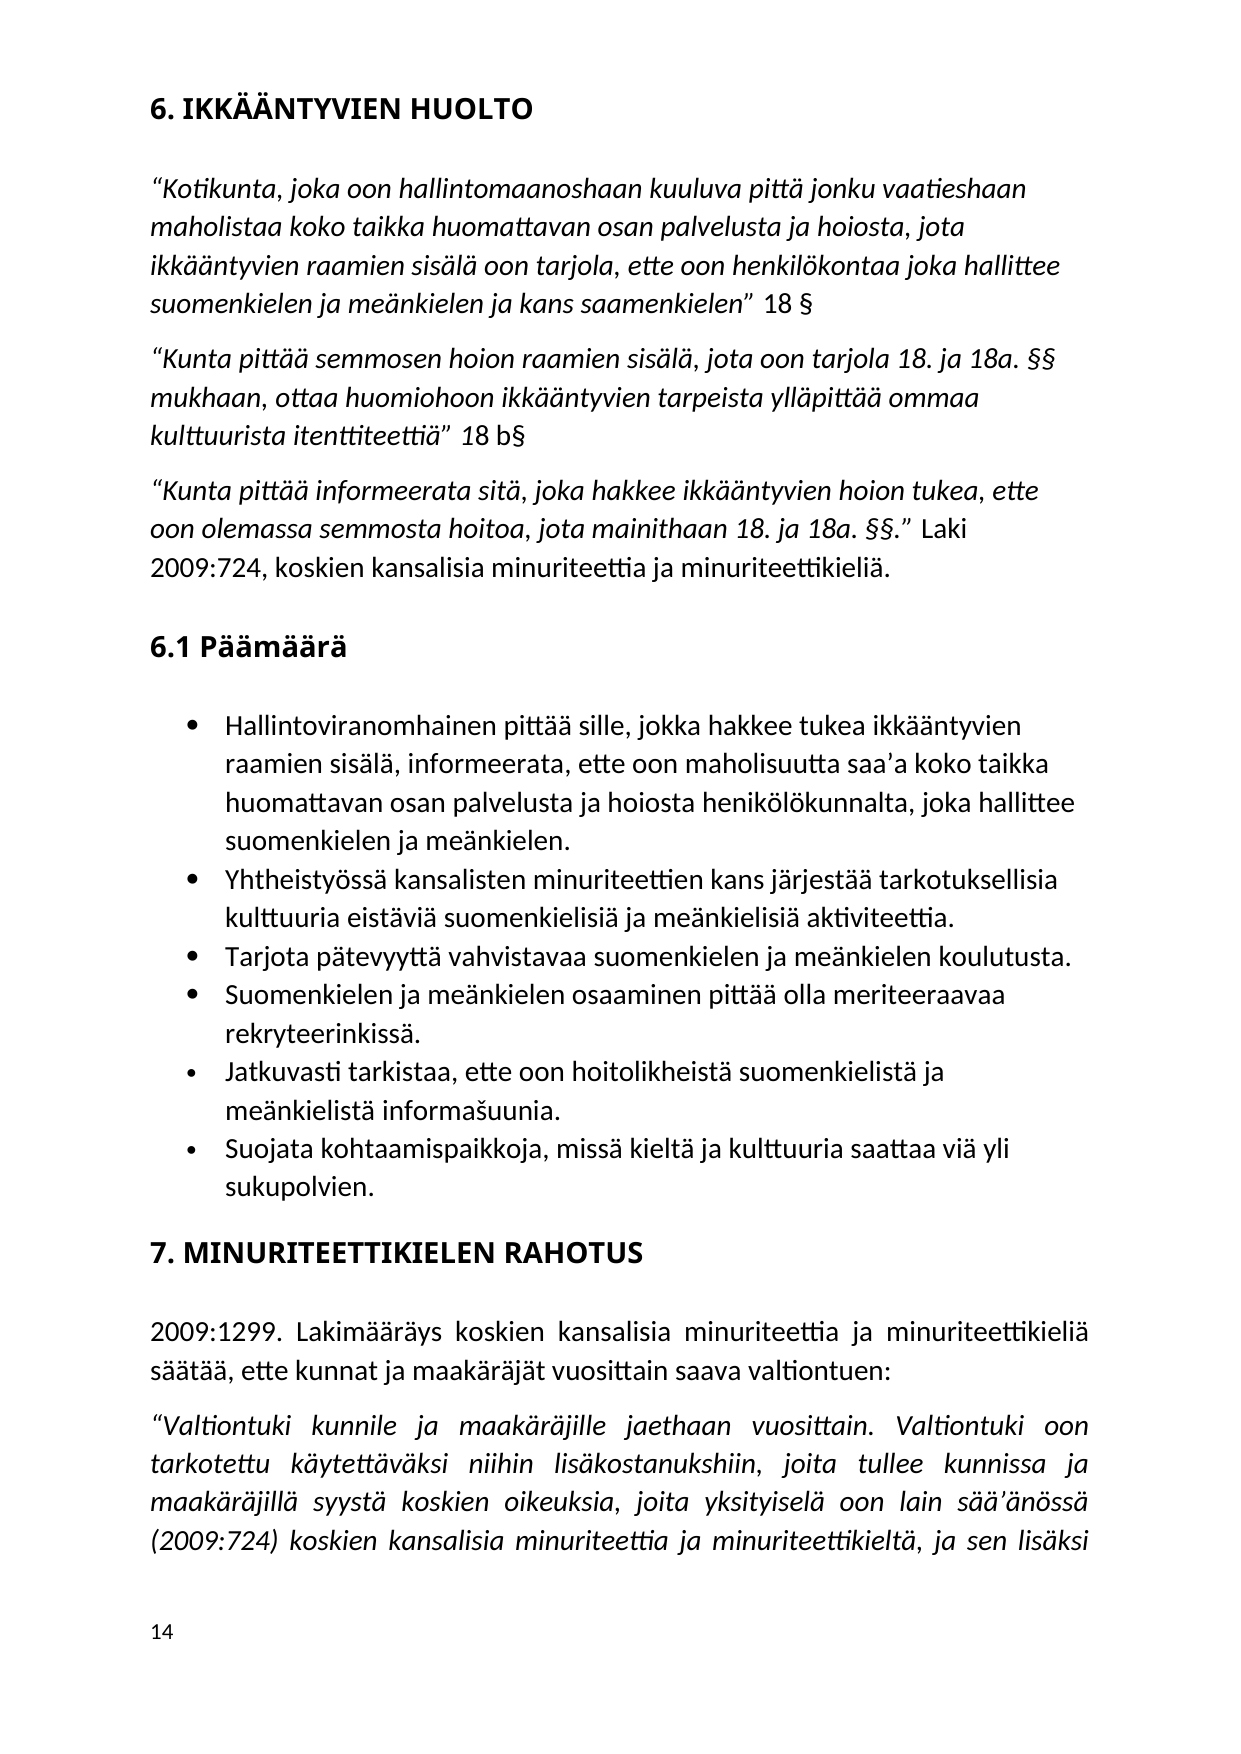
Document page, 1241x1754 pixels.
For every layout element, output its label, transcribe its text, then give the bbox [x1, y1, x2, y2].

text “Kunta pittää semmosen hoion raamien sisälä, jota oon tarjola 18. ja 18a. §§ mukhaan, ottaa huomiohoon ikkääntyvien tarpeista ylläpittää ommaa kulttuurista itenttiteettiä” 18 b§ [150, 340, 1090, 453]
list Suojata kohtaamispaikkoja, missä kieltä ja kulttuuria saattaa viä yli sukupolvien. [187, 1130, 1090, 1204]
text “Valtiontuki kunnile ja maakäräjille jaethaan vuosittain. Valtiontuki oon tarkotettu käytettäväksi niihin lisäkostanukshiin, joita tullee kunnissa ja maakäräjillä syystä koskien oikeuksia, joita yksityiselä oon lain sää’änössä (2009:724) koskien kansalisia minuriteettia ja minuriteettikieltä, ja sen lisäksi [150, 1407, 1090, 1558]
list Hallintoviranomhainen pittää sille, jokka hakkee tukea ikkääntyvien raamien sisälä, informeerata, ette oon maholisuutta saa’a koko taikka huomattavan osan palvelusta ja hoiosta henikölökunnalta, joka hallittee suomenkielen ja meänkielen. [187, 707, 1090, 858]
subtitle 6. IKKÄÄNTYVIEN HUOLTO [150, 88, 1090, 128]
list Jatkuvasti tarkistaa, ette oon hoitolikheistä suomenkielistä ja meänkielistä informašuunia. [187, 1053, 1090, 1127]
list Suomenkielen ja meänkielen osaaminen pittää olla meriteeraavaa rekryteerinkissä. [187, 976, 1090, 1050]
text “Kotikunta, joka oon hallintomaanoshaan kuuluva pittä jonku vaatieshaan maholistaa koko taikka huomattavan osan palvelusta ja hoiosta, jota ikkääntyvien raamien sisälä oon tarjola, ette oon henkilökontaa joka hallittee suomenkielen ja meänkielen ja kans saamenkielen” 18 § [150, 170, 1090, 321]
list Tarjota pätevyyttä vahvistavaa suomenkielen ja meänkielen koulutusta. [187, 938, 1090, 973]
subtitle 6.1 Päämäärä [150, 626, 1090, 666]
subtitle 7. MINURITEETTIKIELEN RAHOTUS [150, 1232, 1090, 1272]
text 2009:1299. Lakimääräys koskien kansalisia minuriteettia ja minuriteettikieliä säätää, ette kunnat ja maakäräjät vuosittain saava valtiontuen: [150, 1313, 1090, 1387]
list Yhtheistyössä kansalisten minuriteettien kans järjestää tarkotuksellisia kulttuuria eistäviä suomenkielisiä ja meänkielisiä aktiviteettia. [187, 861, 1090, 935]
text “Kunta pittää informeerata sitä, joka hakkee ikkääntyvien hoion tukea, ette oon olemassa semmosta hoitoa, jota mainithaan 18. ja 18a. §§.” Laki 2009:724, koskien kansalisia minuriteettia ja minuriteettikieliä. [150, 472, 1090, 585]
